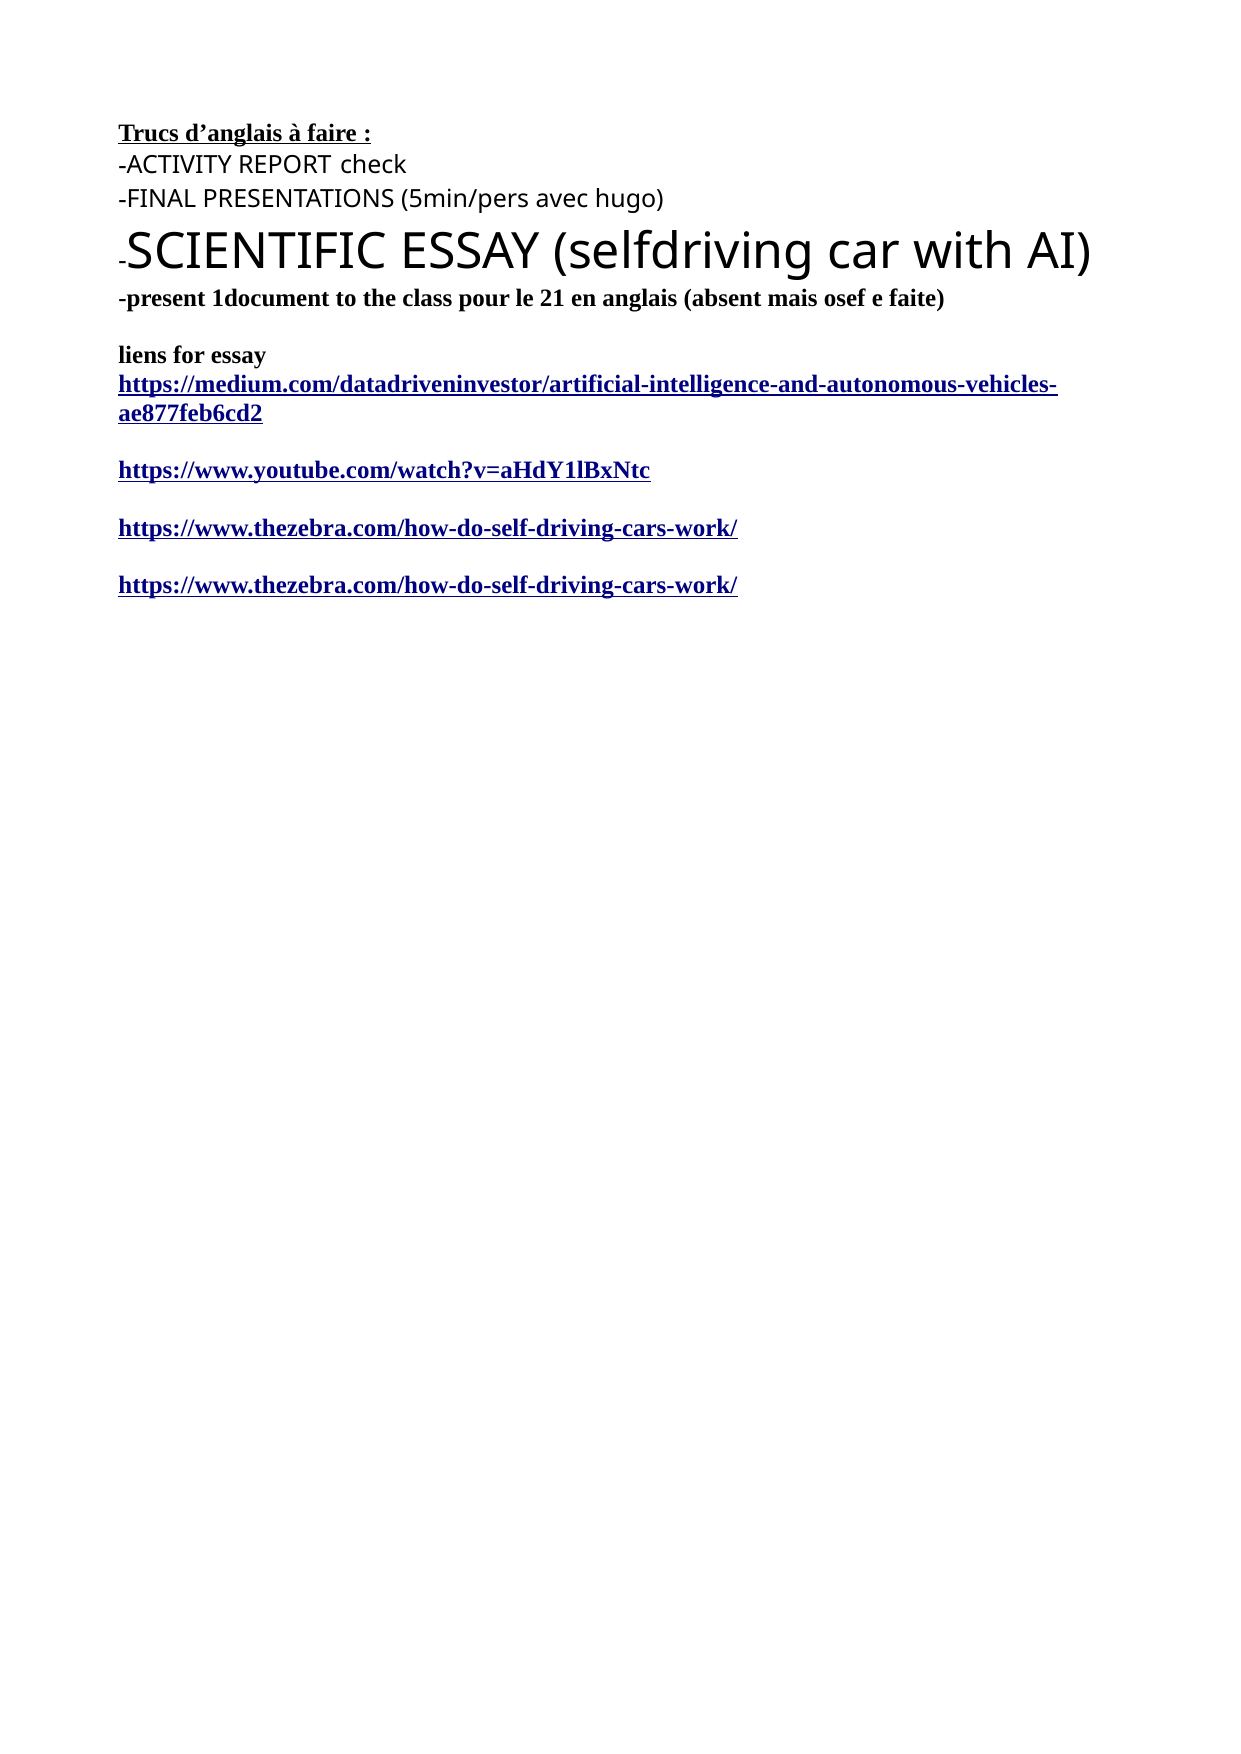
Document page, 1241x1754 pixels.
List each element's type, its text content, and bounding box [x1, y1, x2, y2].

text -FINAL PRESENTATIONS (5min/pers avec hugo) [118, 181, 1122, 215]
text https://www.youtube.com/watch?v=aHdY1lBxNtc [118, 456, 1122, 484]
text -ACTIVITY REPORT check [118, 147, 1122, 181]
text liens for essay [118, 341, 1122, 369]
text https://www.thezebra.com/how-do-self-driving-cars-work/ [118, 571, 1122, 599]
text Trucs d’anglais à faire : [118, 118, 1122, 147]
text -present 1document to the class pour le 21 en anglais (absent mais osef e faite) [118, 283, 1122, 312]
text -SCIENTIFIC ESSAY (selfdriving car with AI) [118, 215, 1122, 283]
text https://www.thezebra.com/how-do-self-driving-cars-work/ [118, 513, 1122, 542]
text https://medium.com/datadriveninvestor/artificial-intelligence-and-autonomous-vehicles-ae877feb6cd2 [118, 369, 1122, 427]
